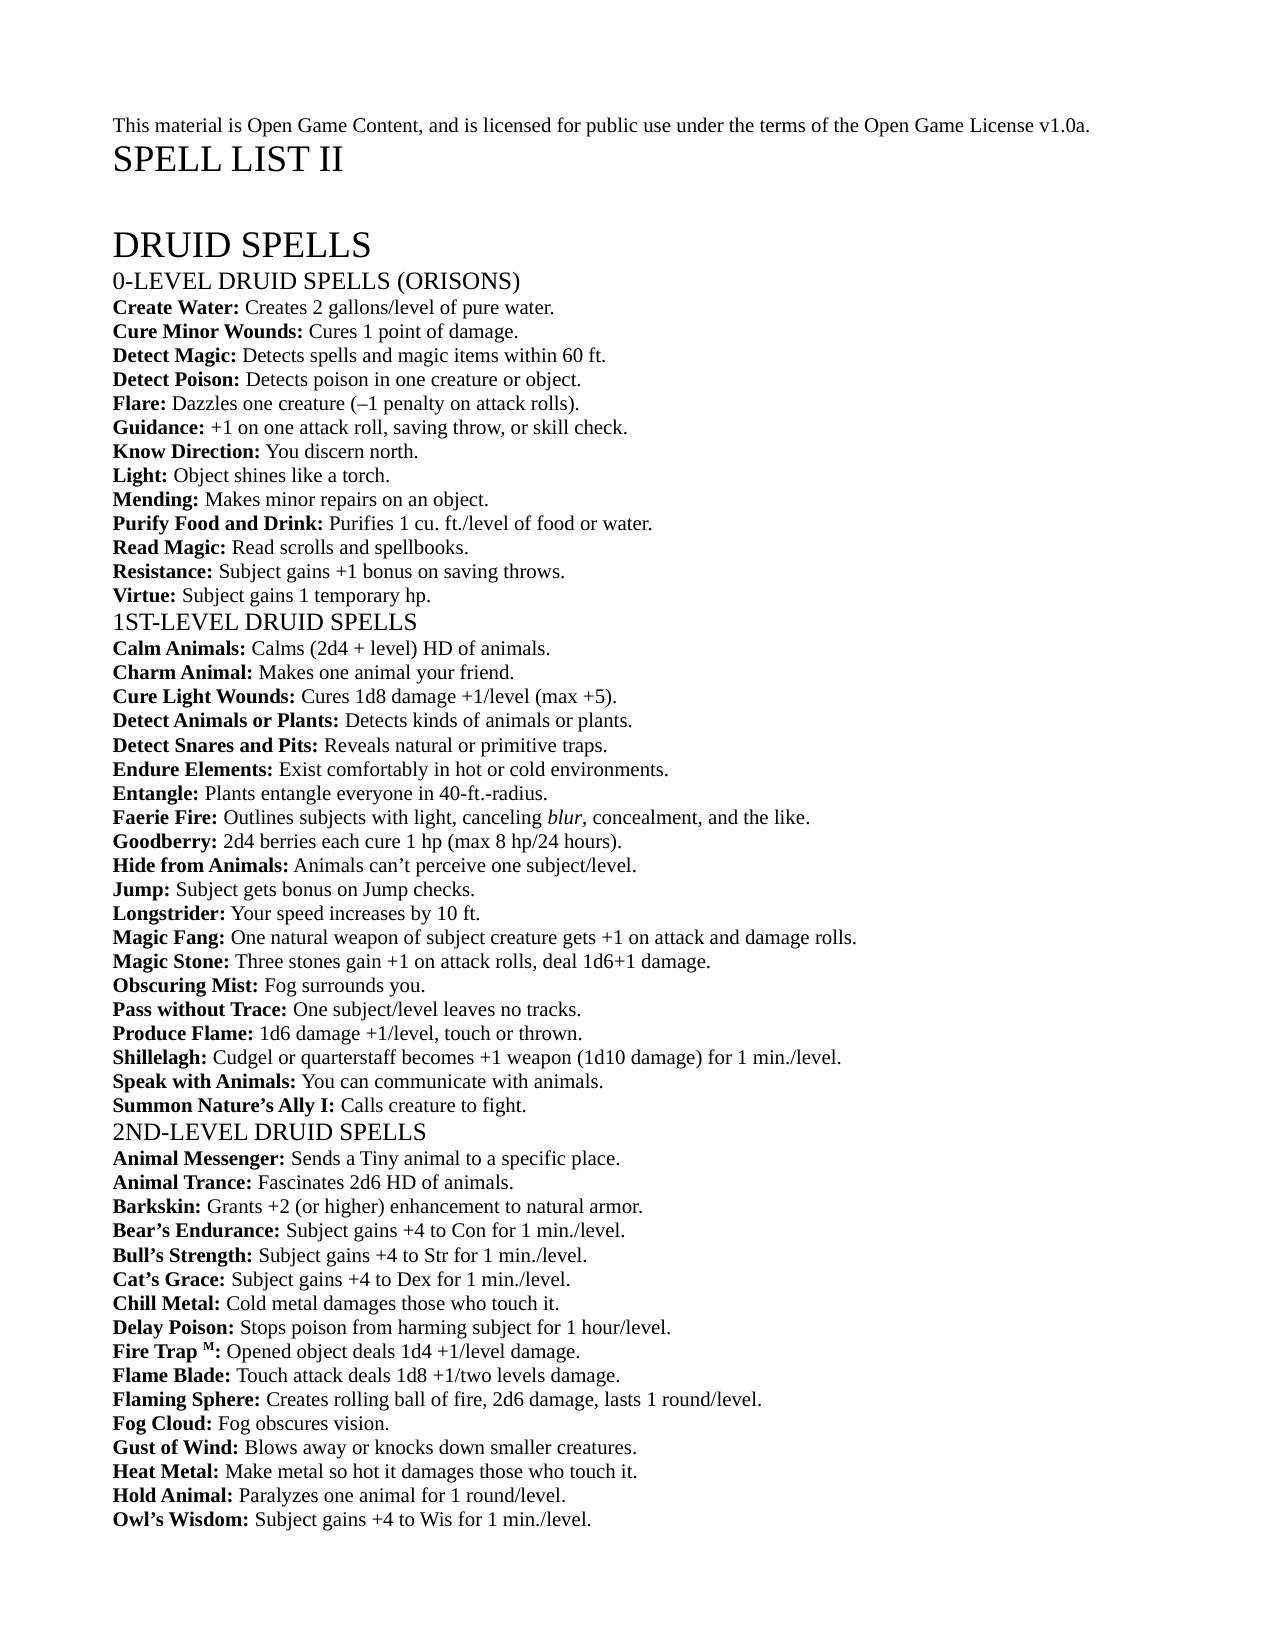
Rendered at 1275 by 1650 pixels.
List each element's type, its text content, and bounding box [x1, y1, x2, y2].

text Chill Metal: Cold metal damages those who touch it. [112, 1291, 1162, 1315]
text Summon Nature’s Ally I: Calls creature to fight. [112, 1093, 1162, 1117]
text 2ND-LEVEL DRUID SPELLS [112, 1117, 1162, 1146]
text Magic Stone: Three stones gain +1 on attack rolls, deal 1d6+1 damage. [112, 949, 1162, 973]
text Charm Animal: Makes one animal your friend. [112, 660, 1162, 684]
text Jump: Subject gets bonus on Jump checks. [112, 877, 1162, 901]
text Flare: Dazzles one creature (–1 penalty on attack rolls). [112, 391, 1162, 415]
text Resistance: Subject gains +1 bonus on saving throws. [112, 559, 1162, 583]
text Hide from Animals: Animals can’t perceive one subject/level. [112, 853, 1162, 877]
text Animal Messenger: Sends a Tiny animal to a specific place. [112, 1146, 1162, 1170]
text Longstrider: Your speed increases by 10 ft. [112, 901, 1162, 925]
text Detect Snares and Pits: Reveals natural or primitive traps. [112, 732, 1162, 757]
text Fire Trap M: Opened object deals 1d4 +1/level damage. [112, 1339, 1162, 1363]
text Obscuring Mist: Fog surrounds you. [112, 973, 1162, 997]
text Create Water: Creates 2 gallons/level of pure water. [112, 295, 1162, 319]
text This material is Open Game Content, and is licensed for public use under the terms of the Open Game License v1.0a. [112, 112, 1162, 137]
text Cure Minor Wounds: Cures 1 point of damage. [112, 319, 1162, 343]
text Goodberry: 2d4 berries each cure 1 hp (max 8 hp/24 hours). [112, 829, 1162, 853]
text Delay Poison: Stops poison from harming subject for 1 hour/level. [112, 1315, 1162, 1339]
text Mending: Makes minor repairs on an object. [112, 487, 1162, 511]
text Endure Elements: Exist comfortably in hot or cold environments. [112, 757, 1162, 781]
text Know Direction: You discern north. [112, 439, 1162, 463]
text Virtue: Subject gains 1 temporary hp. [112, 583, 1162, 607]
text Heat Metal: Make metal so hot it damages those who touch it. [112, 1459, 1162, 1483]
text Entangle: Plants entangle everyone in 40-ft.-radius. [112, 781, 1162, 805]
text Detect Magic: Detects spells and magic items within 60 ft. [112, 343, 1162, 367]
text Purify Food and Drink: Purifies 1 cu. ft./level of food or water. [112, 511, 1162, 535]
text Light: Object shines like a torch. [112, 463, 1162, 487]
text Flame Blade: Touch attack deals 1d8 +1/two levels damage. [112, 1363, 1162, 1387]
text Calm Animals: Calms (2d4 + level) HD of animals. [112, 636, 1162, 660]
text Shillelagh: Cudgel or quarterstaff becomes +1 weapon (1d10 damage) for 1 min./level. [112, 1045, 1162, 1069]
text Detect Animals or Plants: Detects kinds of animals or plants. [112, 708, 1162, 732]
text Fog Cloud: Fog obscures vision. [112, 1411, 1162, 1435]
text 0-LEVEL DRUID SPELLS (ORISONS) [112, 266, 1162, 295]
text SPELL LIST II [112, 137, 1162, 180]
text DRUID SPELLS [112, 223, 1162, 266]
text Gust of Wind: Blows away or knocks down smaller creatures. [112, 1435, 1162, 1459]
text Produce Flame: 1d6 damage +1/level, touch or thrown. [112, 1021, 1162, 1045]
text 1ST-LEVEL DRUID SPELLS [112, 607, 1162, 636]
text Barkskin: Grants +2 (or higher) enhancement to natural armor. [112, 1194, 1162, 1218]
text Cat’s Grace: Subject gains +4 to Dex for 1 min./level. [112, 1267, 1162, 1291]
text Bull’s Strength: Subject gains +4 to Str for 1 min./level. [112, 1242, 1162, 1267]
text Animal Trance: Fascinates 2d6 HD of animals. [112, 1170, 1162, 1194]
text Read Magic: Read scrolls and spellbooks. [112, 535, 1162, 559]
text Pass without Trace: One subject/level leaves no tracks. [112, 997, 1162, 1021]
text Bear’s Endurance: Subject gains +4 to Con for 1 min./level. [112, 1218, 1162, 1242]
text Guidance: +1 on one attack roll, saving throw, or skill check. [112, 415, 1162, 439]
text Detect Poison: Detects poison in one creature or object. [112, 367, 1162, 391]
text Owl’s Wisdom: Subject gains +4 to Wis for 1 min./level. [112, 1507, 1162, 1531]
text Speak with Animals: You can communicate with animals. [112, 1069, 1162, 1093]
text Flaming Sphere: Creates rolling ball of fire, 2d6 damage, lasts 1 round/level. [112, 1387, 1162, 1411]
text Faerie Fire: Outlines subjects with light, canceling blur, concealment, and the like. [112, 805, 1162, 829]
text Cure Light Wounds: Cures 1d8 damage +1/level (max +5). [112, 684, 1162, 708]
text Magic Fang: One natural weapon of subject creature gets +1 on attack and damage rolls. [112, 925, 1162, 949]
text Hold Animal: Paralyzes one animal for 1 round/level. [112, 1483, 1162, 1507]
